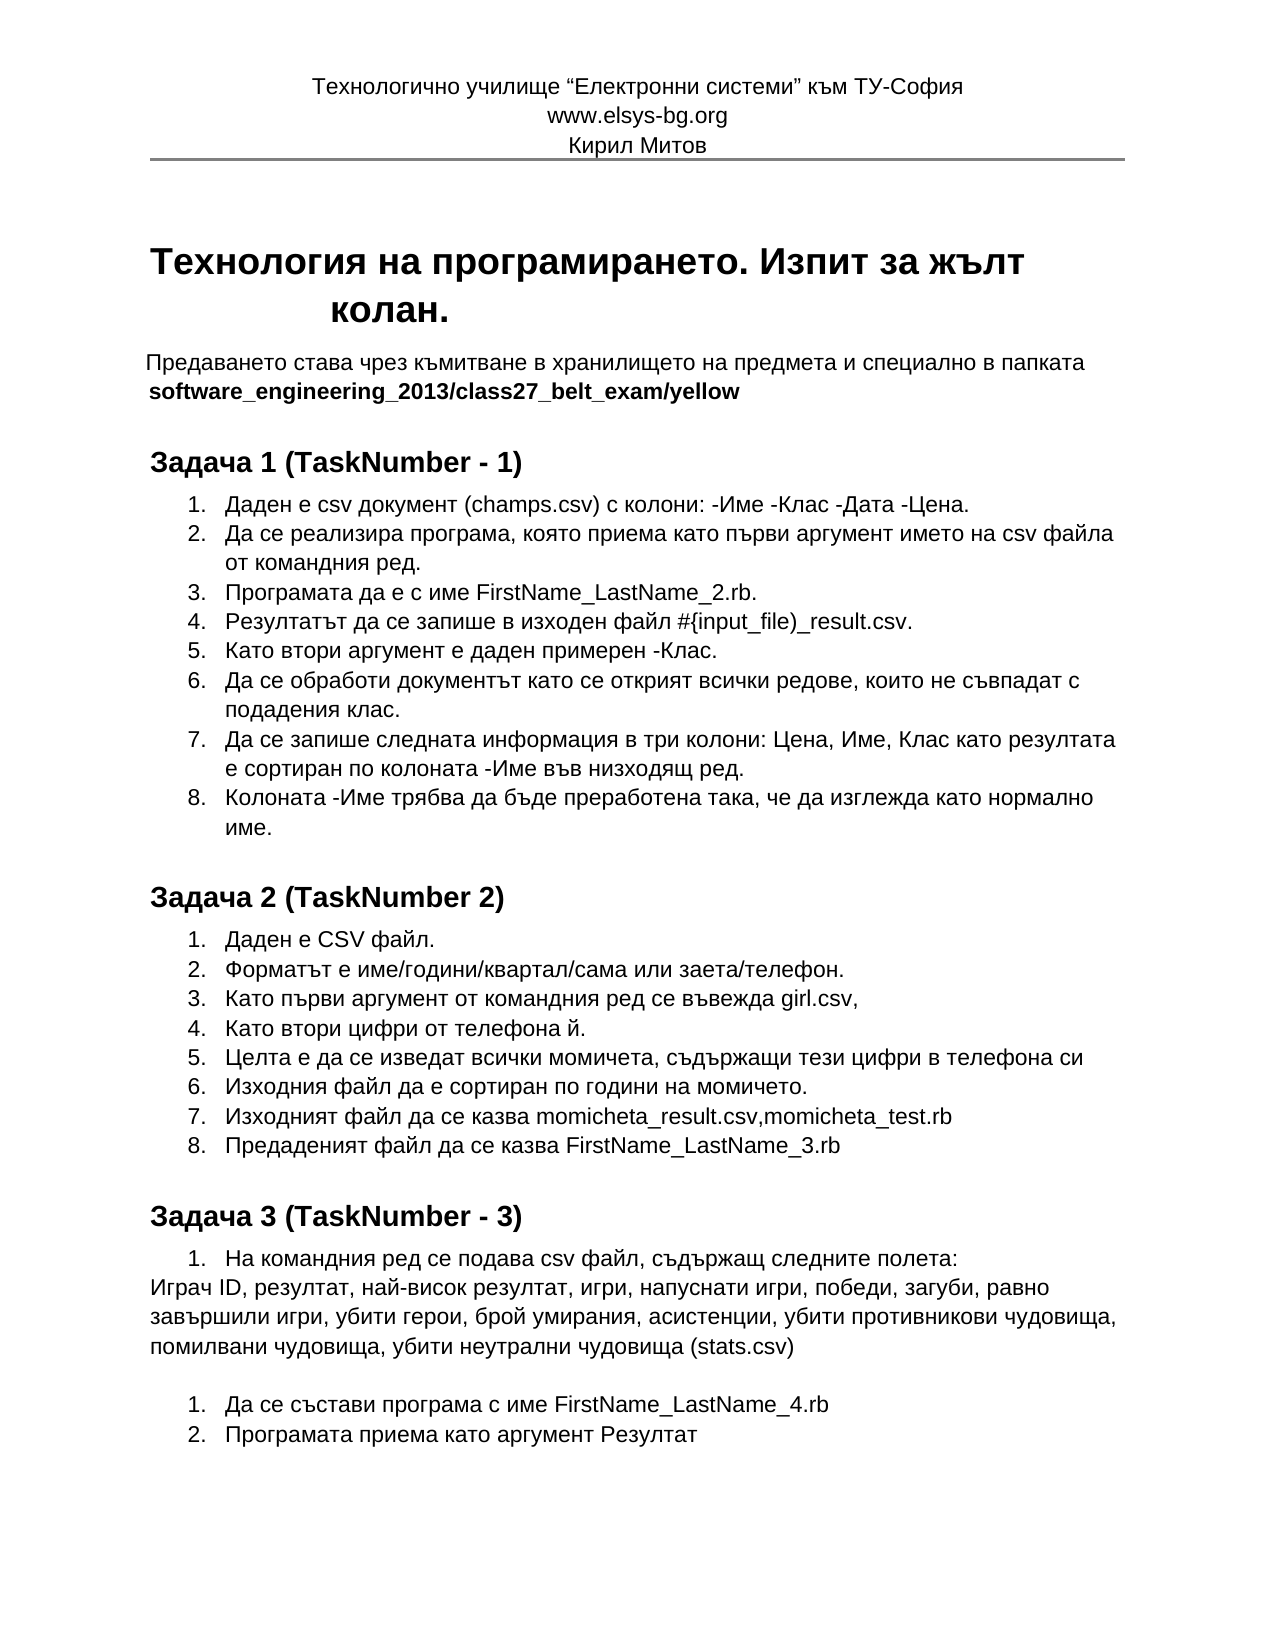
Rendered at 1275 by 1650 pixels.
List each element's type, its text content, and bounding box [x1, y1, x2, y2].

list Да се състави програма с име FirstName_LastName_4.rb [187, 1392, 1125, 1418]
list Като първи аргумент от командния ред се въвежда girl.csv, [187, 986, 1125, 1011]
list Форматът е име/години/квартал/сама или заета/телефон. [187, 956, 1125, 982]
list Да се реализира програма, която приема като първи аргумент името на csv файла от командния ред. [187, 521, 1125, 576]
list Като втори цифри от телефона й. [187, 1015, 1125, 1041]
list Дадeн е CSV файл. [187, 927, 1125, 953]
list Програмата приема като аргумент Резултат [187, 1422, 1125, 1447]
list Предаденият файл да се казва FirstName_LastName_3.rb [187, 1133, 1125, 1158]
text Играч ID, резултат, най-висок резултат, игри, напуснати игри, победи, загуби, равно завършили игри, убити герои, брой умирания, асистенции, убити противникови чудовища, помилвани чудовища, убити неутрални чудовища (stats.csv) [150, 1275, 1125, 1359]
list Като втори аргумент е даден примерен -Клас. [187, 638, 1125, 664]
list Програмата да е с име FirstName_LastName_2.rb. [187, 579, 1125, 605]
list Да се обработи документът като се открият всички редове, които не съвпадат с подадения клас. [187, 668, 1125, 723]
subtitle Задача 1 (TaskNumber - 1) [150, 446, 1125, 478]
subtitle Задача 2 (TaskNumber 2) [150, 881, 1125, 914]
list Изходният файл да се казва momicheta_result.csv,momicheta_test.rb [187, 1103, 1125, 1129]
list Колоната -Име трябва да бъде преработена така, че да изглежда като нормално име. [187, 785, 1125, 840]
list На командния ред се подава csv файл, съдържащ следните полета: [187, 1245, 1125, 1271]
subtitle Задача 3 (TaskNumber - 3) [150, 1199, 1125, 1232]
list Да се запише следната информация в три колони: Цена, Име, Клас като резултата е сортиран по колоната -Име във низходящ ред. [187, 726, 1125, 781]
subtitle Предаването става чрез къмитване в хранилището на предмета и специално в папката software_engineering_2013/class27_belt_exam/yellow [145, 349, 1125, 404]
list Изходния файл да е сортиран по години на момичето. [187, 1074, 1125, 1099]
list Целта е да се изведат всички момичета, съдържащи тези цифри в телефона си [187, 1044, 1125, 1070]
list Резултатът да се запише в изходен файл #{input_file)_result.csv. [187, 609, 1125, 634]
subtitle Технология на програмирането. Изпит за жълт колан. [150, 241, 1125, 331]
list Даден е csv документ (champs.csv) с колони: -Име -Клас -Дата -Цена. [187, 491, 1125, 517]
